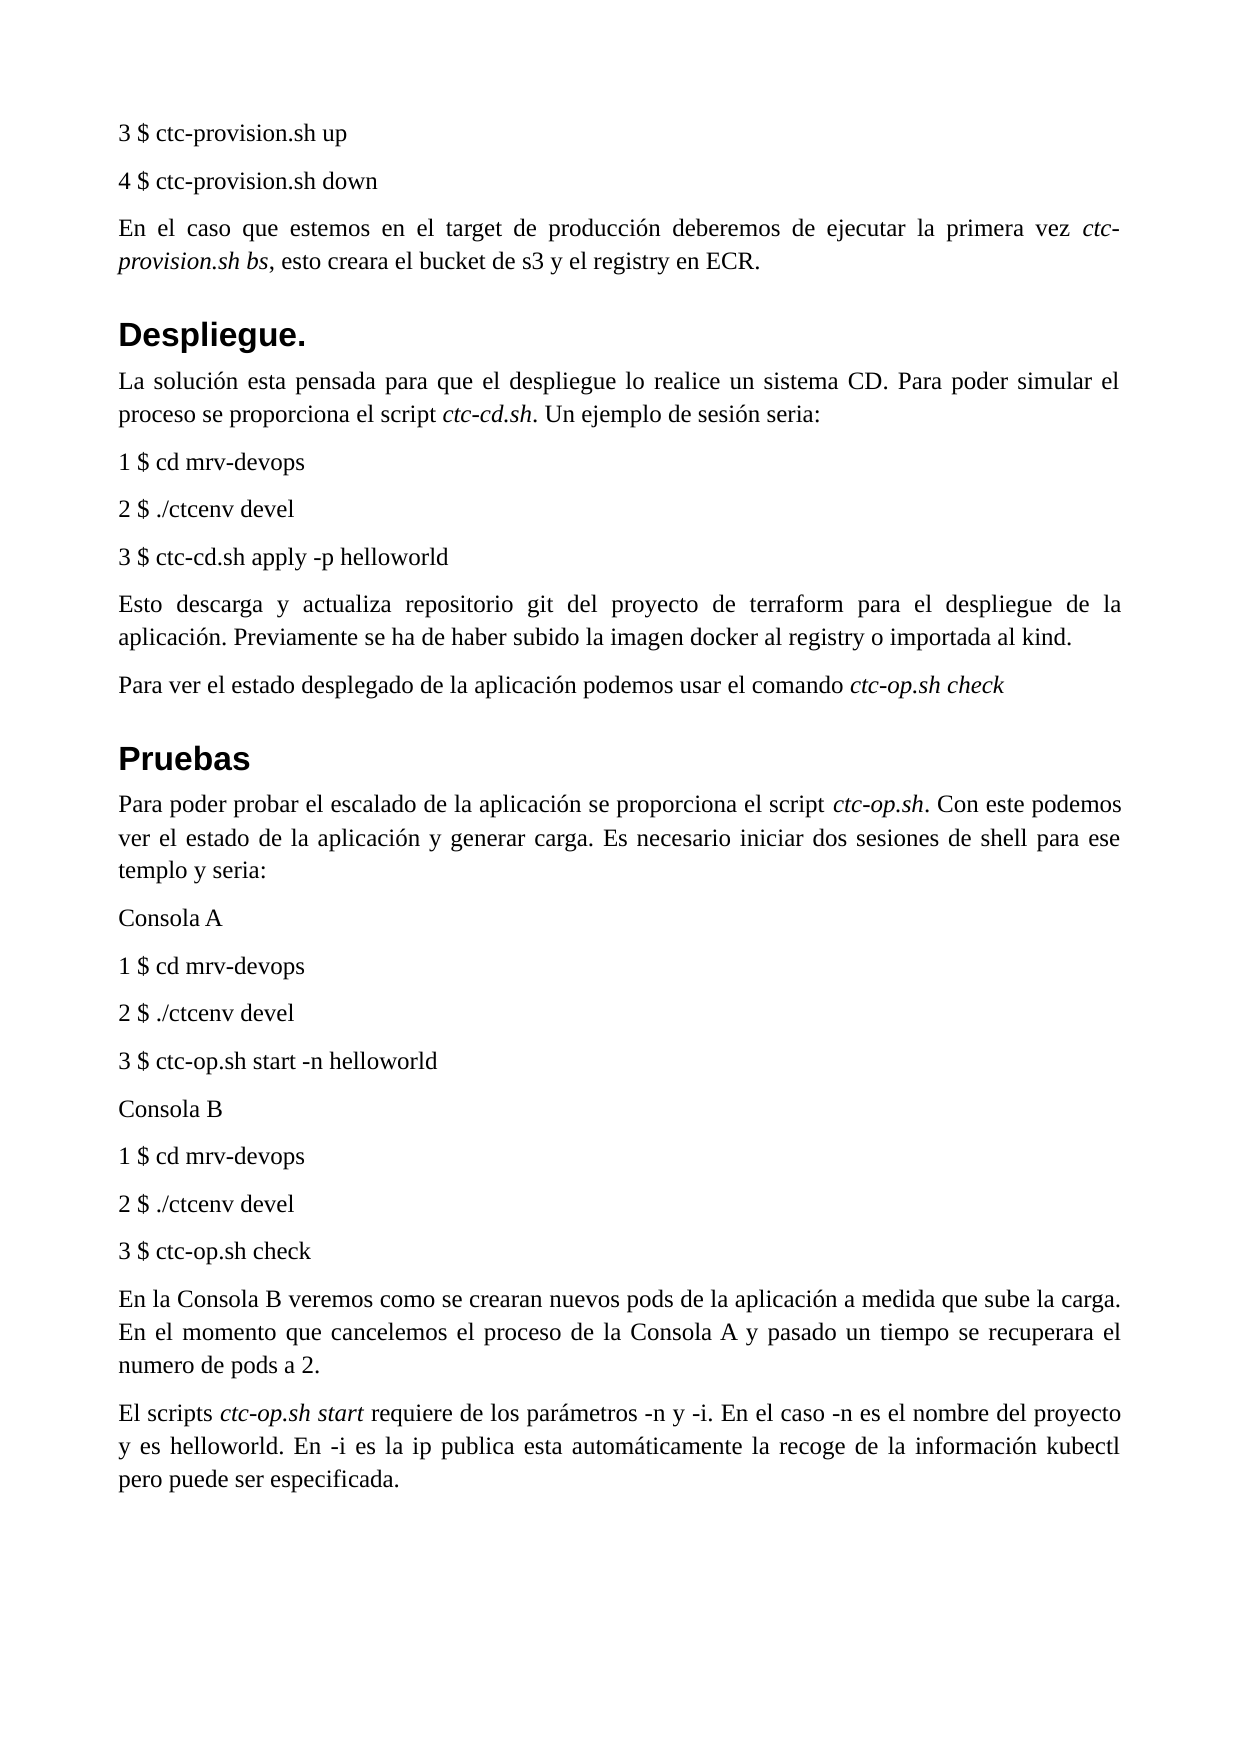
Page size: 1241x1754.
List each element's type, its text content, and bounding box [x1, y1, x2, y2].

text En la Consola B veremos como se crearan nuevos pods de la aplicación a medida que sube la carga. En el momento que cancelemos el proceso de la Consola A y pasado un tiempo se recuperara el numero de pods a 2. [118, 1284, 1122, 1379]
text 2 $ ./ctcenv devel [118, 494, 1122, 523]
text Para poder probar el escalado de la aplicación se proporciona el script ctc-op.sh. Con este podemos ver el estado de la aplicación y generar carga. Es necesario iniciar dos sesiones de shell para ese templo y seria: [118, 789, 1122, 884]
text 4 $ ctc-provision.sh down [118, 166, 1122, 194]
text Consola A [118, 903, 1122, 932]
text 1 $ cd mrv-devops [118, 1141, 1122, 1170]
text Esto descarga y actualiza repositorio git del proyecto de terraform para el despliegue de la aplicación. Previamente se ha de haber subido la imagen docker al registry o importada al kind. [118, 589, 1122, 651]
text 1 $ cd mrv-devops [118, 951, 1122, 979]
text 3 $ ctc-op.sh check [118, 1236, 1122, 1265]
text En el caso que estemos en el target de producción deberemos de ejecutar la primera vez ctc-provision.sh bs, esto creara el bucket de s3 y el registry en ECR. [118, 213, 1122, 275]
subtitle Pruebas [118, 738, 1122, 777]
text 1 $ cd mrv-devops [118, 447, 1122, 475]
subtitle Despliegue. [118, 315, 1122, 353]
text 3 $ ctc-cd.sh apply -p helloworld [118, 542, 1122, 571]
text El scripts ctc-op.sh start requiere de los parámetros -n y -i. En el caso -n es el nombre del proyecto y es helloworld. En -i es la ip publica esta automáticamente la recoge de la información kubectl pero puede ser especificada. [118, 1398, 1122, 1492]
text Para ver el estado desplegado de la aplicación podemos usar el comando ctc-op.sh check [118, 670, 1122, 699]
text Consola B [118, 1094, 1122, 1122]
text 3 $ ctc-provision.sh up [118, 118, 1122, 147]
text 3 $ ctc-op.sh start -n helloworld [118, 1046, 1122, 1075]
text 2 $ ./ctcenv devel [118, 998, 1122, 1027]
text 2 $ ./ctcenv devel [118, 1189, 1122, 1218]
text La solución esta pensada para que el despliegue lo realice un sistema CD. Para poder simular el proceso se proporciona el script ctc-cd.sh. Un ejemplo de sesión seria: [118, 366, 1122, 428]
